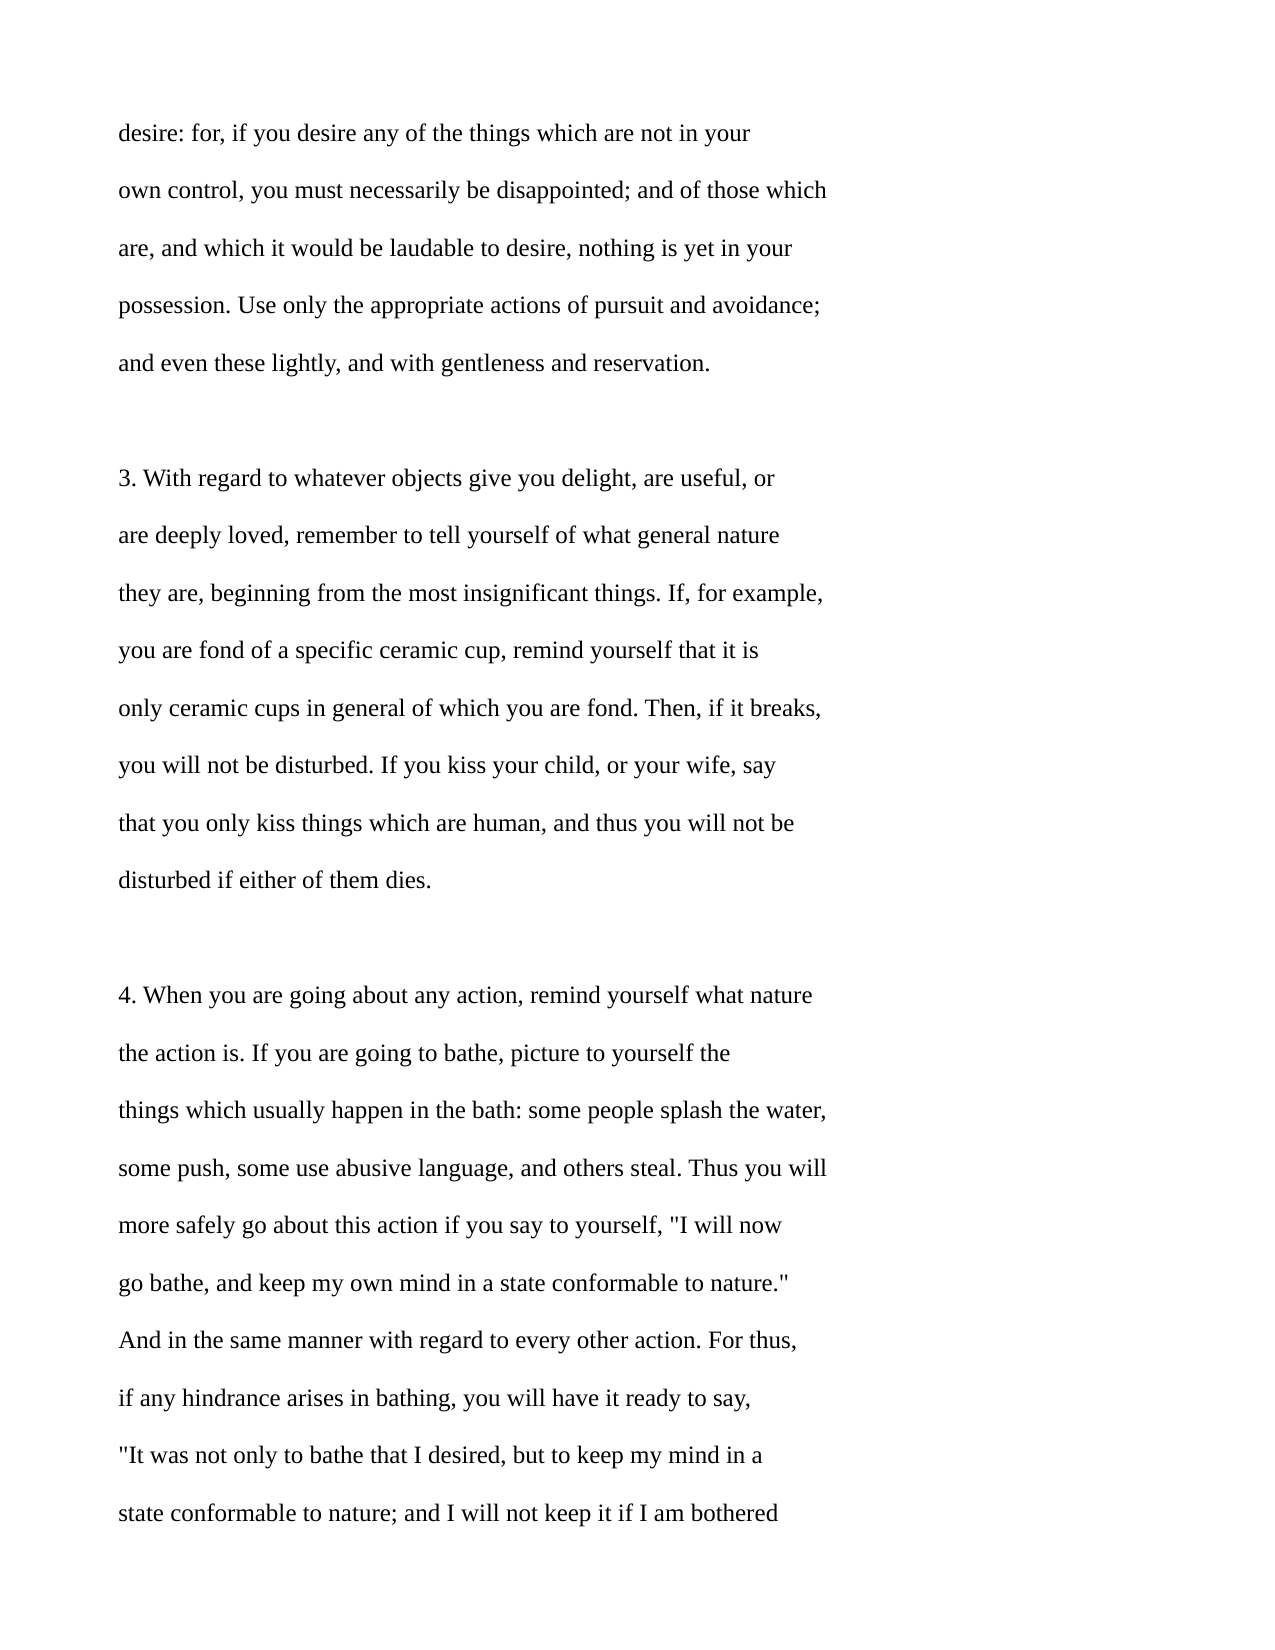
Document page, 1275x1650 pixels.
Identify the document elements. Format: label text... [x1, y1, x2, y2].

text 3. With regard to whatever objects give you delight, are useful, or [118, 463, 1157, 492]
text only ceramic cups in general of which you are fond. Then, if it breaks, [118, 693, 1157, 722]
text own control, you must necessarily be disappointed; and of those which [118, 176, 1157, 204]
text go bathe, and keep my own mind in a state conformable to nature." [118, 1268, 1157, 1297]
text state conformable to nature; and I will not keep it if I am bothered [118, 1498, 1157, 1527]
text things which usually happen in the bath: some people splash the water, [118, 1096, 1157, 1124]
text are deeply loved, remember to tell yourself of what general nature [118, 521, 1157, 549]
text if any hindrance arises in bathing, you will have it ready to say, [118, 1383, 1157, 1412]
text and even these lightly, and with gentleness and reservation. [118, 348, 1157, 377]
text disturbed if either of them dies. [118, 866, 1157, 894]
text are, and which it would be laudable to desire, nothing is yet in your [118, 233, 1157, 262]
text "It was not only to bathe that I desired, but to keep my mind in a [118, 1441, 1157, 1469]
text the action is. If you are going to bathe, picture to yourself the [118, 1038, 1157, 1067]
text And in the same manner with regard to every other action. For thus, [118, 1326, 1157, 1354]
text possession. Use only the appropriate actions of pursuit and avoidance; [118, 291, 1157, 319]
text more safely go about this action if you say to yourself, "I will now [118, 1211, 1157, 1239]
text that you only kiss things which are human, and thus you will not be [118, 808, 1157, 837]
text you are fond of a specific ceramic cup, remind yourself that it is [118, 636, 1157, 664]
text desire: for, if you desire any of the things which are not in your [118, 118, 1157, 147]
text they are, beginning from the most insignificant things. If, for example, [118, 578, 1157, 607]
text 4. When you are going about any action, remind yourself what nature [118, 981, 1157, 1009]
text some push, some use abusive language, and others steal. Thus you will [118, 1153, 1157, 1182]
text you will not be disturbed. If you kiss your child, or your wife, say [118, 751, 1157, 779]
